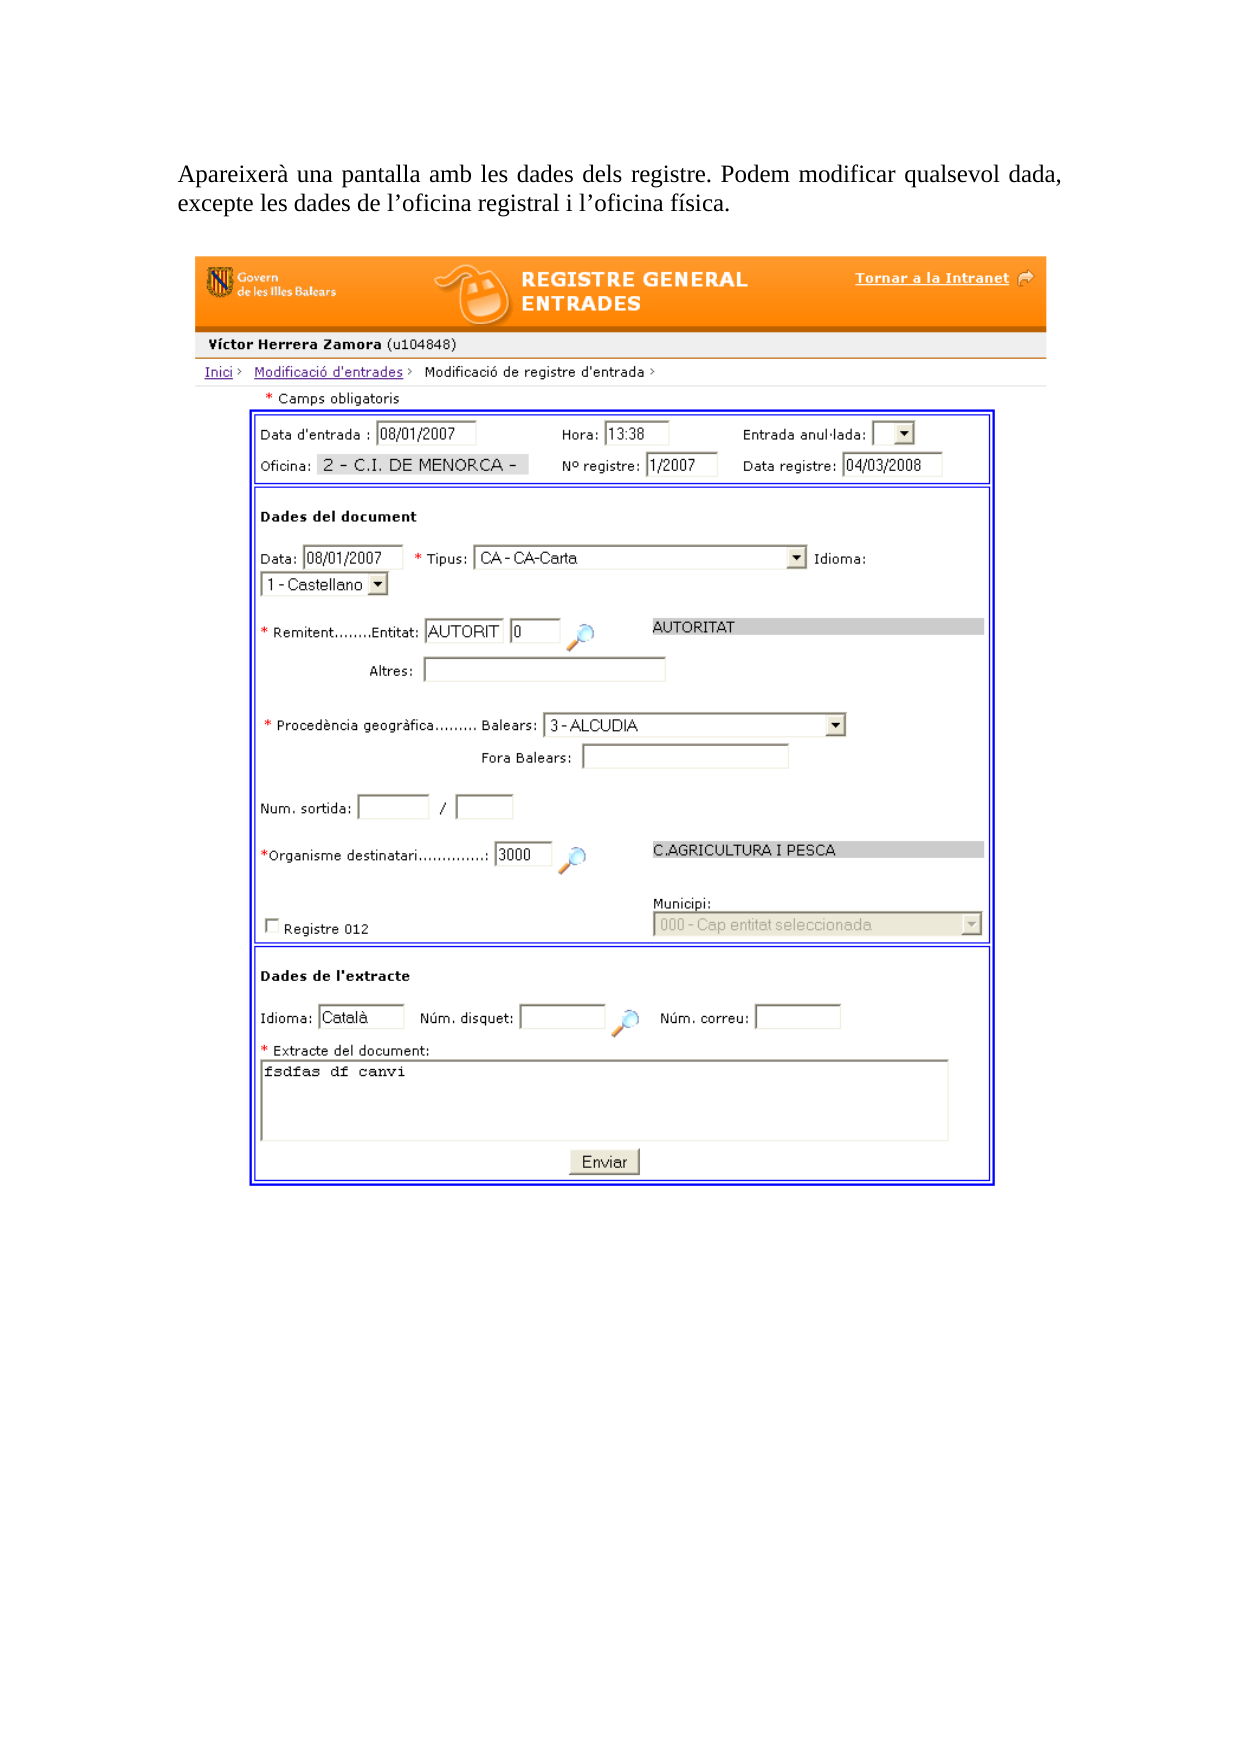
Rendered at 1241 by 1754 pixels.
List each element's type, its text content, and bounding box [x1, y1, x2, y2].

text Apareixerà una pantalla amb les dades dels registre. Podem modificar qualsevol dada, excepte les dades de l’oficina registral i l’oficina física. [177, 159, 1063, 217]
picture [194, 254, 1047, 1192]
